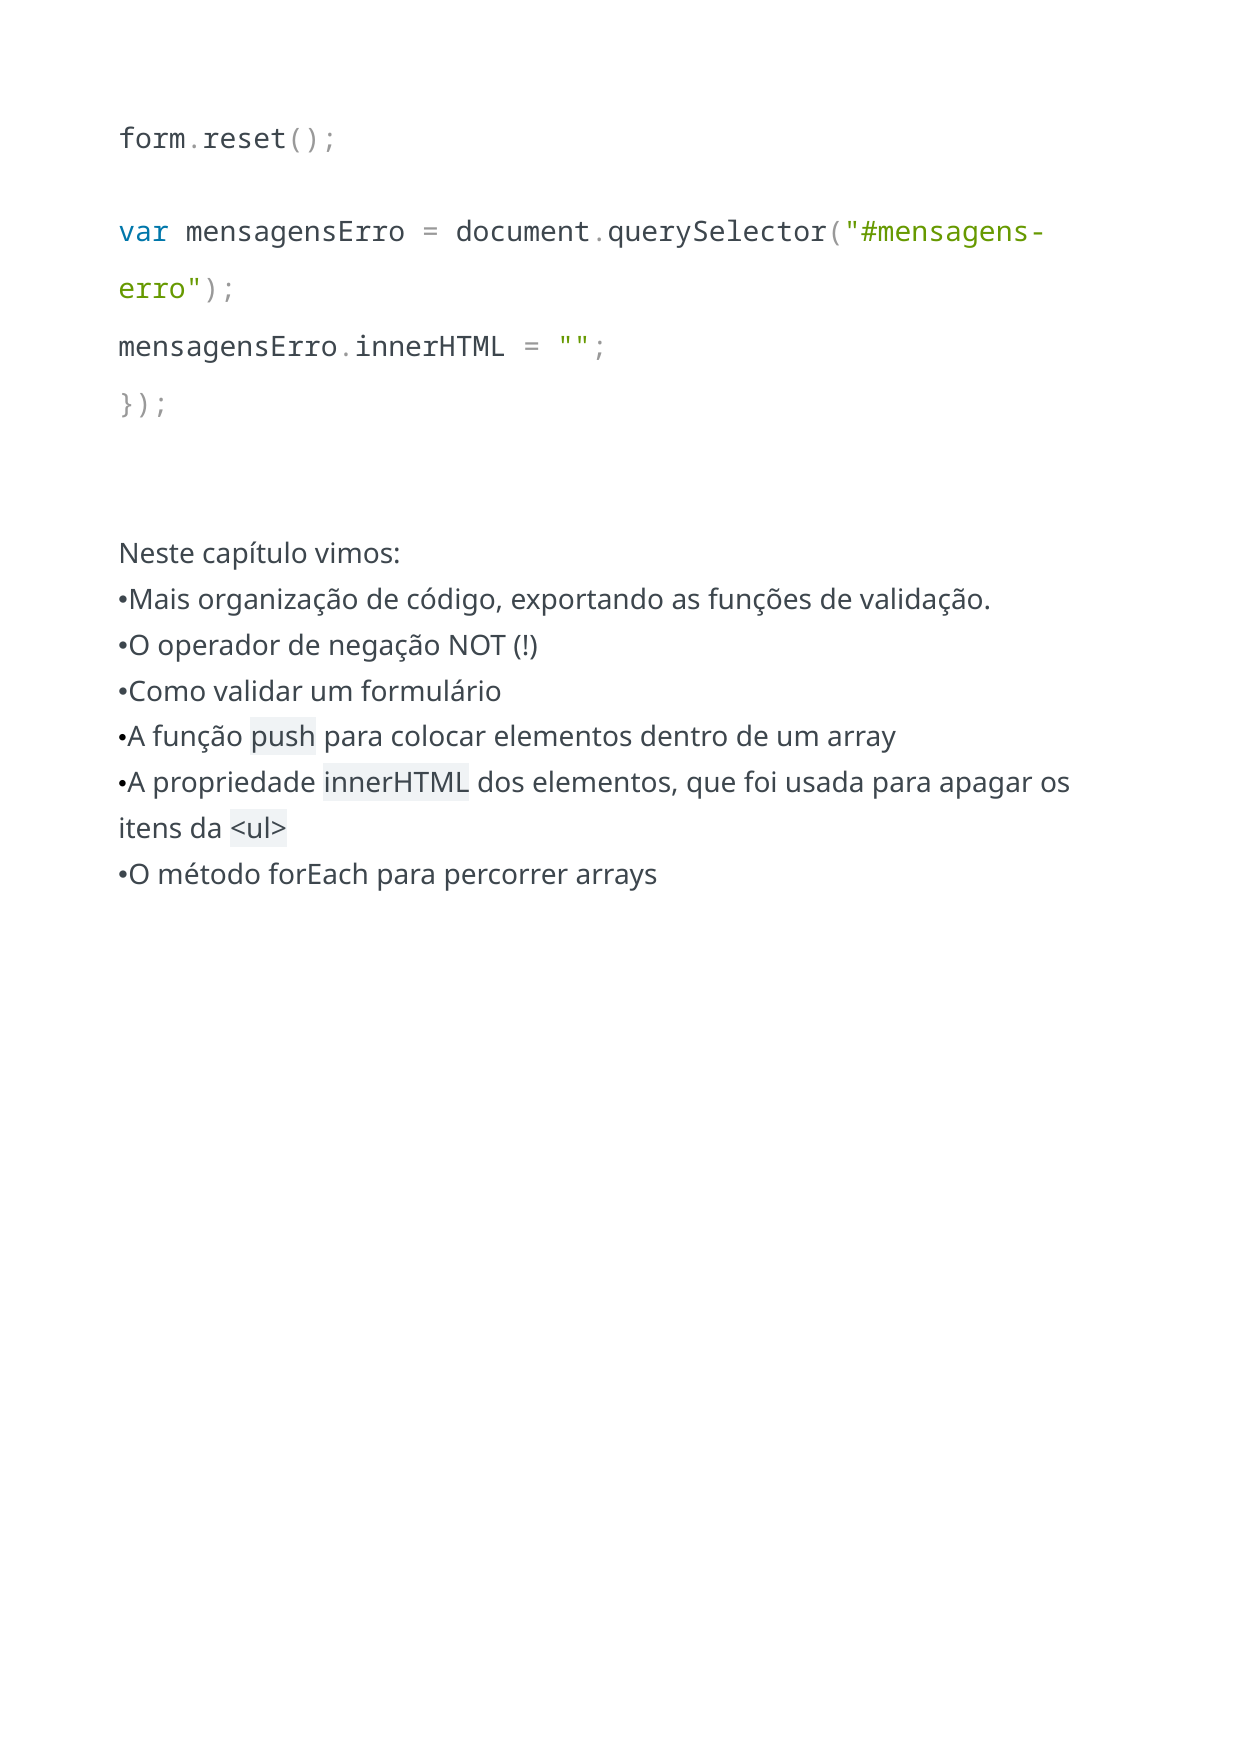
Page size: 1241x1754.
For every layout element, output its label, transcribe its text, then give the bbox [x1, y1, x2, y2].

list Como validar um formulário [118, 671, 1122, 709]
text var mensagensErro = document.querySelector("#mensagens-erro"); [118, 211, 1122, 307]
text Neste capítulo vimos: [118, 533, 1122, 571]
text }); [118, 383, 1122, 422]
list O método forEach para percorrer arrays [118, 854, 1122, 893]
list O operador de negação NOT (!) [118, 625, 1122, 663]
list A função push para colocar elementos dentro de um array [118, 717, 1122, 755]
text mensagensErro.innerHTML = ""; [118, 326, 1122, 364]
list Mais organização de código, exportando as funções de validação. [118, 579, 1122, 617]
list A propriedade innerHTML dos elementos, que foi usada para apagar os itens da <ul> [118, 763, 1122, 847]
text form.reset(); [118, 118, 1122, 156]
